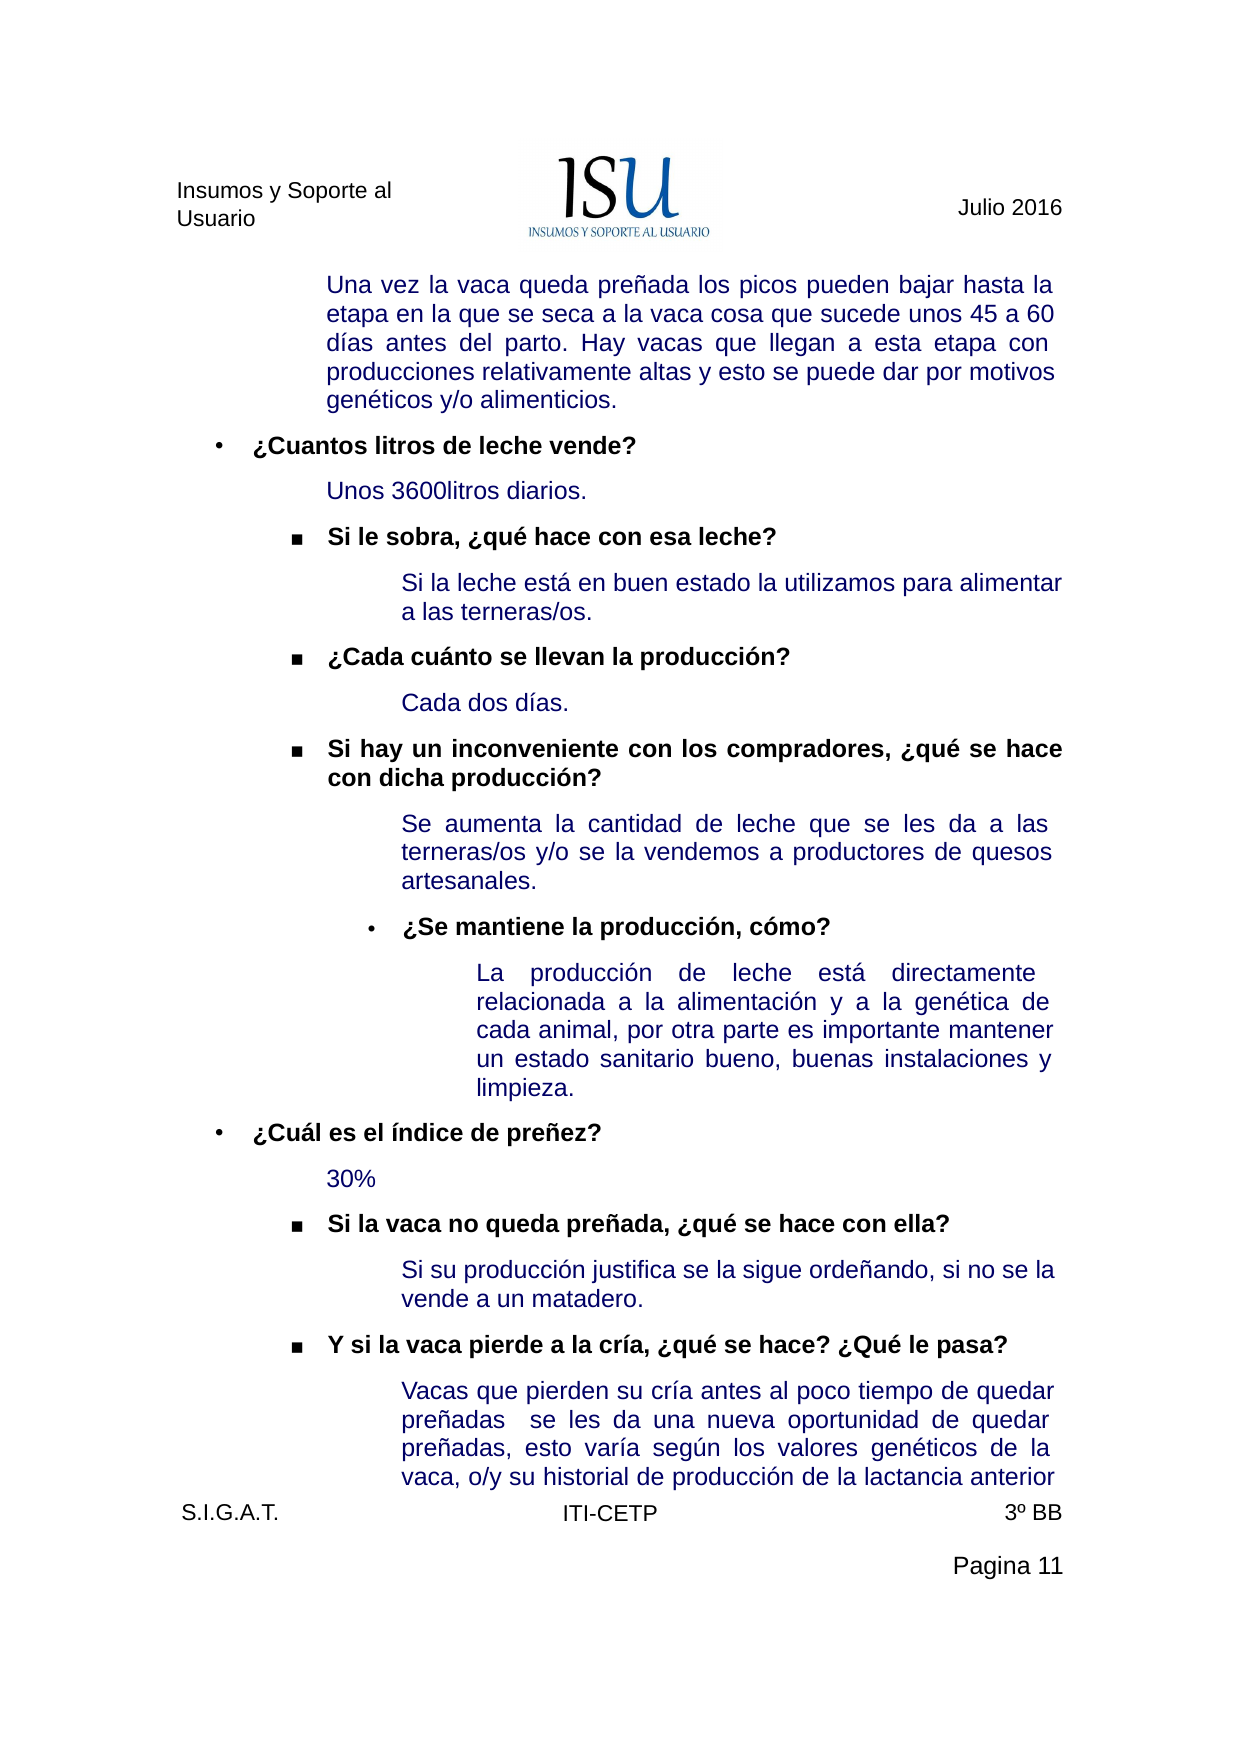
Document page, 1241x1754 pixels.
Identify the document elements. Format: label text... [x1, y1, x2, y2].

list Si hay un inconveniente con los compradores, ¿qué se hace con dicha producción? [290, 734, 1063, 792]
text Si su producción justifica se la sigue ordeñando, si no se la vende a un matadero. [290, 1255, 1063, 1313]
text Vacas que pierden su cría antes al poco tiempo de quedar preñadas se les da una nueva oportunidad de quedar preñadas, esto varía según los valores genéticos de la vaca, o/y su historial de producción de la lactancia anterior [290, 1376, 1063, 1491]
list ¿Cada cuánto se llevan la producción? [290, 642, 1063, 672]
text Cada dos días. [290, 688, 1063, 717]
list ¿Se mantiene la producción, cómo? [365, 912, 1063, 941]
list ¿Cuál es el índice de preñez? [215, 1118, 1063, 1147]
text Si la leche está en buen estado la utilizamos para alimentar a las terneras/os. [290, 568, 1063, 625]
list Si le sobra, ¿qué hace con esa leche? [290, 522, 1063, 551]
list Si la vaca no queda preñada, ¿qué se hace con ella? [290, 1209, 1063, 1239]
text Unos 3600litros diarios. [215, 476, 1063, 505]
text La producción de leche está directamente relacionada a la alimentación y a la genética de cada animal, por otra parte es importante mantener un estado sanitario bueno, buenas instalaciones y limpieza. [365, 958, 1063, 1102]
list ¿Cuantos litros de leche vende? [215, 431, 1063, 459]
list Y si la vaca pierde a la cría, ¿qué se hace? ¿Qué le pasa? [290, 1329, 1063, 1359]
text 30% [215, 1164, 1063, 1192]
picture [517, 138, 723, 252]
text Se aumenta la cantidad de leche que se les da a las terneras/os y/o se la vendemos a productores de quesos artesanales. [290, 809, 1063, 895]
text Una vez la vaca queda preñada los picos pueden bajar hasta la etapa en la que se seca a la vaca cosa que sucede unos 45 a 60 días antes del parto. Hay vacas que llegan a esta etapa con producciones relativamente altas y esto se puede dar por motivos genéticos y/o alimenticios. [215, 270, 1063, 414]
